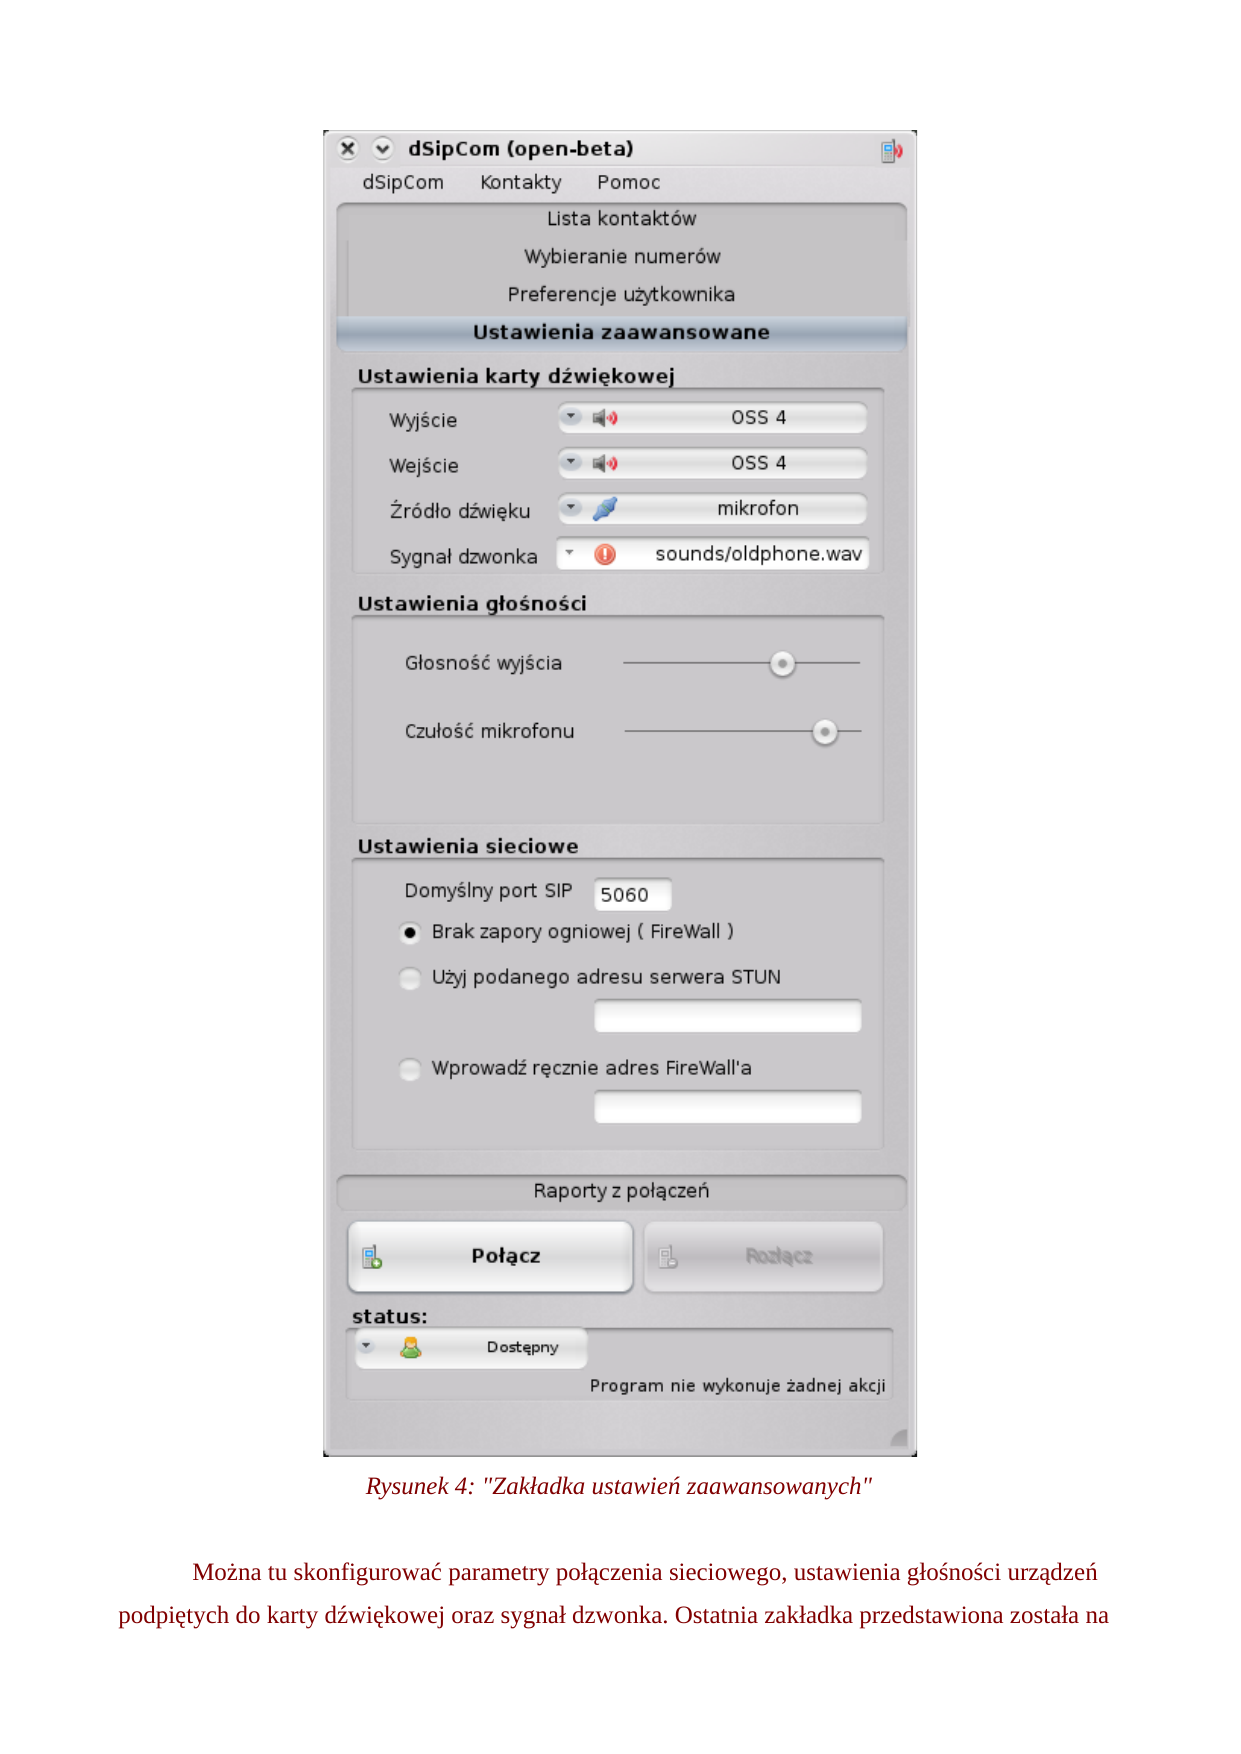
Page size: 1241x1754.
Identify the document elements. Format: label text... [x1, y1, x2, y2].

picture [323, 130, 918, 1457]
text Rysunek 4: "Zakładka ustawień zaawansowanych" [323, 1457, 917, 1499]
text Można tu skonfigurować parametry połączenia sieciowego, ustawienia głośności urządzeń podpiętych do karty dźwiękowej oraz sygnał dzwonka. Ostatnia zakładka przedstawiona została na [118, 1557, 1122, 1629]
